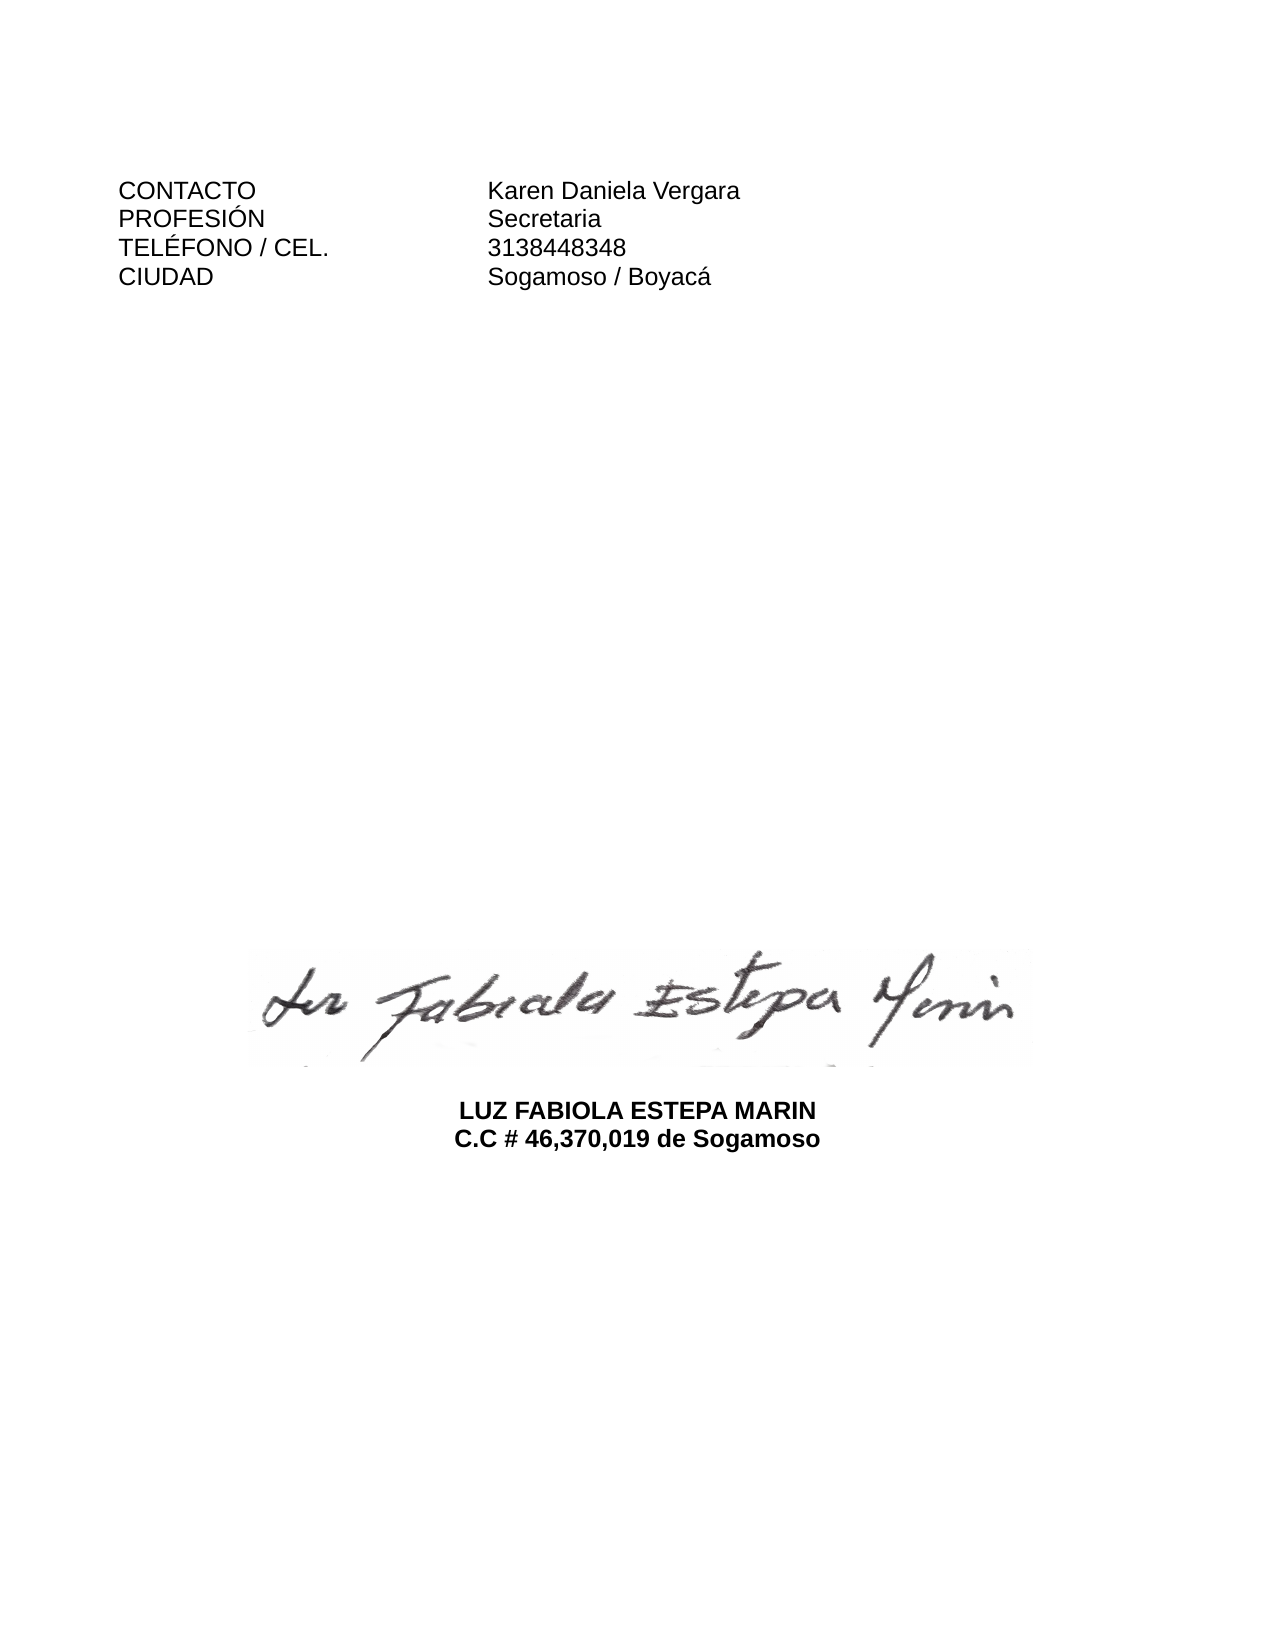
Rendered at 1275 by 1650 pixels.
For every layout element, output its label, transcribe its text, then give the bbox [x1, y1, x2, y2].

text CONTACTO Karen Daniela Vergara [118, 176, 1157, 204]
text LUZ FABIOLA ESTEPA MARIN [118, 1096, 1157, 1124]
text CIUDAD Sogamoso / Boyacá [118, 262, 1157, 291]
text C.C # 46,370,019 de Sogamoso [118, 1124, 1157, 1153]
picture [247, 949, 1033, 1067]
text PROFESIÓN Secretaria [118, 204, 1157, 233]
text TELÉFONO / CEL. 3138448348 [118, 233, 1157, 262]
